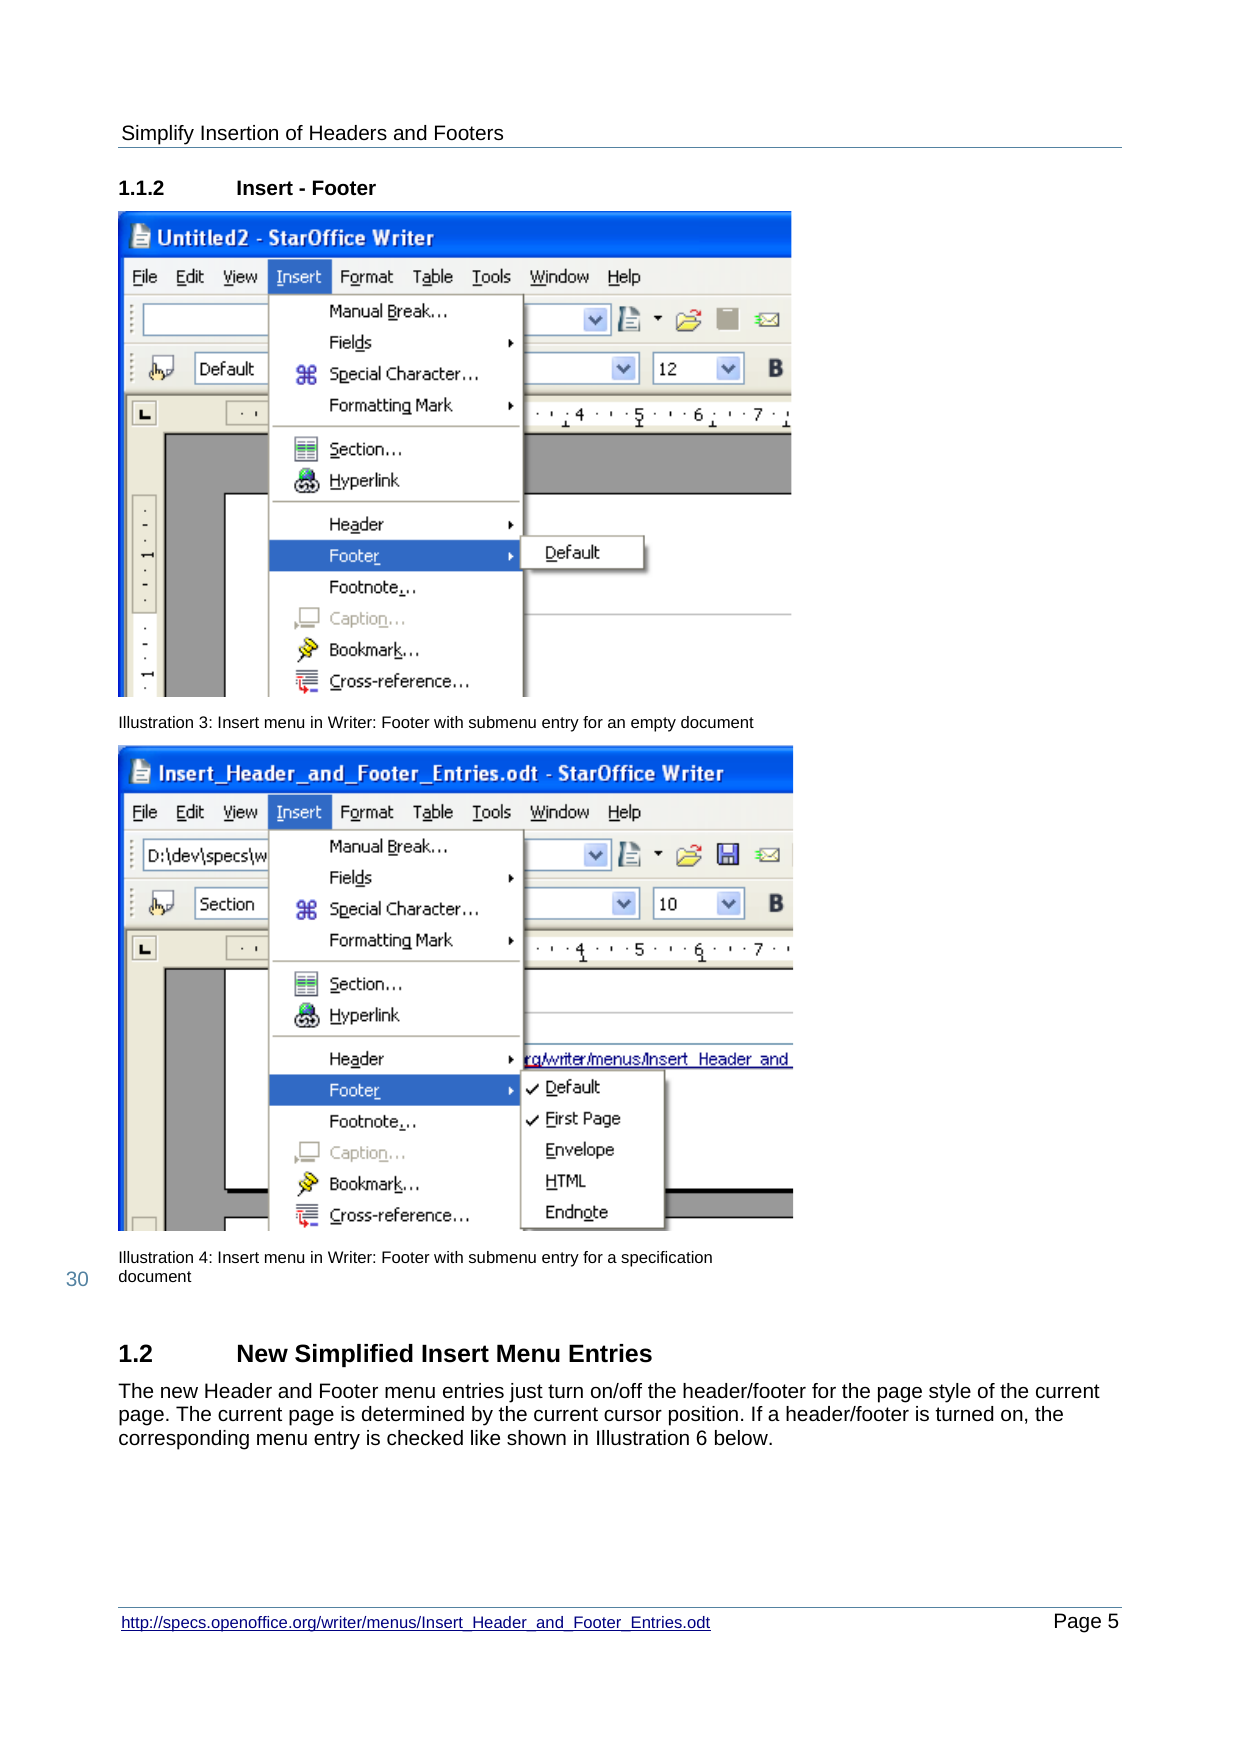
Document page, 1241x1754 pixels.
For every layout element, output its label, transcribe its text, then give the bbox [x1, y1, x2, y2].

text The new Header and Footer menu entries just turn on/off the header/footer for the page style of the current page. The current page is determined by the current cursor position. If a header/footer is turned on, the corresponding menu entry is checked like shown in Illustration 6 below. [118, 1379, 1122, 1449]
picture [118, 211, 792, 697]
subtitle Insert - Footer [118, 177, 1122, 200]
text Illustration 3: Insert menu in Writer: Footer with submenu entry for an empty document [118, 697, 792, 732]
subtitle New Simplified Insert Menu Entries [118, 1340, 1122, 1368]
text Illustration 4: Insert menu in Writer: Footer with submenu entry for a specification document [118, 1231, 793, 1286]
picture [118, 745, 794, 1231]
